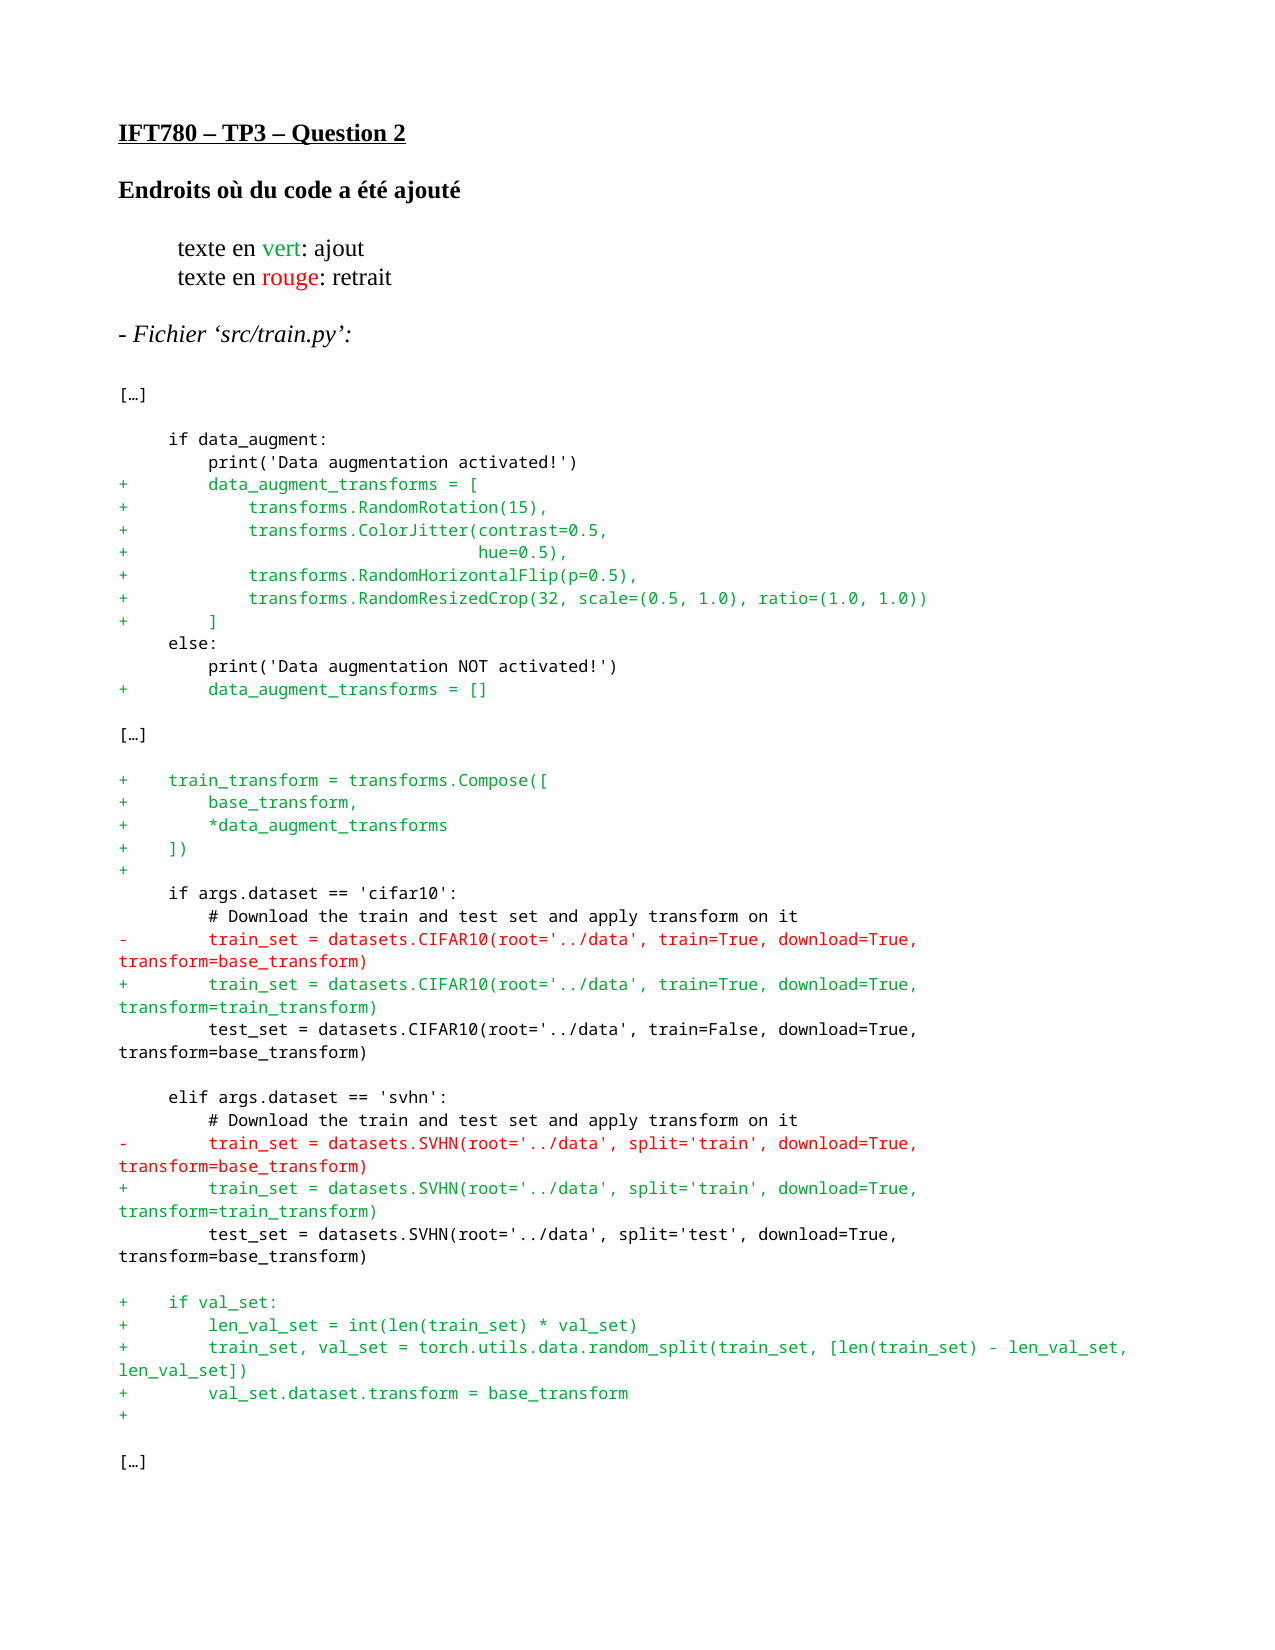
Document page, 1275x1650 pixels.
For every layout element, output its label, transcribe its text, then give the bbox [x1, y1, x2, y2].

text if args.dataset == 'cifar10': [118, 882, 1157, 904]
text test_set = datasets.CIFAR10(root='../data', train=False, download=True, transform=base_transform) [118, 1018, 1157, 1063]
text test_set = datasets.SVHN(root='../data', split='test', download=True, transform=base_transform) [118, 1222, 1157, 1268]
text texte en rouge: retrait [177, 262, 1157, 291]
text + [118, 1404, 1157, 1427]
text + transforms.ColorJitter(contrast=0.5, [118, 518, 1157, 541]
text + hue=0.5), [118, 541, 1157, 564]
text + train_transform = transforms.Compose([ [118, 768, 1157, 791]
text + train_set = datasets.SVHN(root='../data', split='train', download=True, transform=train_transform) [118, 1177, 1157, 1222]
text + base_transform, [118, 791, 1157, 814]
text # Download the train and test set and apply transform on it [118, 904, 1157, 927]
text […] [118, 723, 1157, 746]
text + train_set, val_set = torch.utils.data.random_split(train_set, [len(train_set) - len_val_set, len_val_set]) [118, 1336, 1157, 1381]
text print('Data augmentation activated!') [118, 450, 1157, 473]
text if data_augment: [118, 428, 1157, 450]
text + *data_augment_transforms [118, 814, 1157, 836]
text - train_set = datasets.CIFAR10(root='../data', train=True, download=True, transform=base_transform) [118, 927, 1157, 973]
text elif args.dataset == 'svhn': [118, 1086, 1157, 1109]
text + val_set.dataset.transform = base_transform [118, 1381, 1157, 1404]
text + if val_set: [118, 1291, 1157, 1313]
text […] [118, 382, 1157, 405]
text + ]) [118, 836, 1157, 859]
text + data_augment_transforms = [] [118, 677, 1157, 700]
text + transforms.RandomRotation(15), [118, 496, 1157, 518]
text - Fichier ‘src/train.py’: [118, 319, 1157, 348]
text IFT780 – TP3 – Question 2 [118, 118, 1157, 147]
text - train_set = datasets.SVHN(root='../data', split='train', download=True, transform=base_transform) [118, 1132, 1157, 1177]
text + train_set = datasets.CIFAR10(root='../data', train=True, download=True, transform=train_transform) [118, 973, 1157, 1018]
text + transforms.RandomHorizontalFlip(p=0.5), [118, 564, 1157, 587]
text […] [118, 1449, 1157, 1472]
text # Download the train and test set and apply transform on it [118, 1109, 1157, 1132]
text texte en vert: ajout [177, 233, 1157, 262]
text print('Data augmentation NOT activated!') [118, 655, 1157, 677]
text + transforms.RandomResizedCrop(32, scale=(0.5, 1.0), ratio=(1.0, 1.0)) [118, 587, 1157, 609]
text else: [118, 632, 1157, 655]
text + [118, 859, 1157, 882]
text + data_augment_transforms = [ [118, 473, 1157, 496]
text + ] [118, 609, 1157, 632]
text + len_val_set = int(len(train_set) * val_set) [118, 1313, 1157, 1336]
text Endroits où du code a été ajouté [118, 176, 1157, 204]
